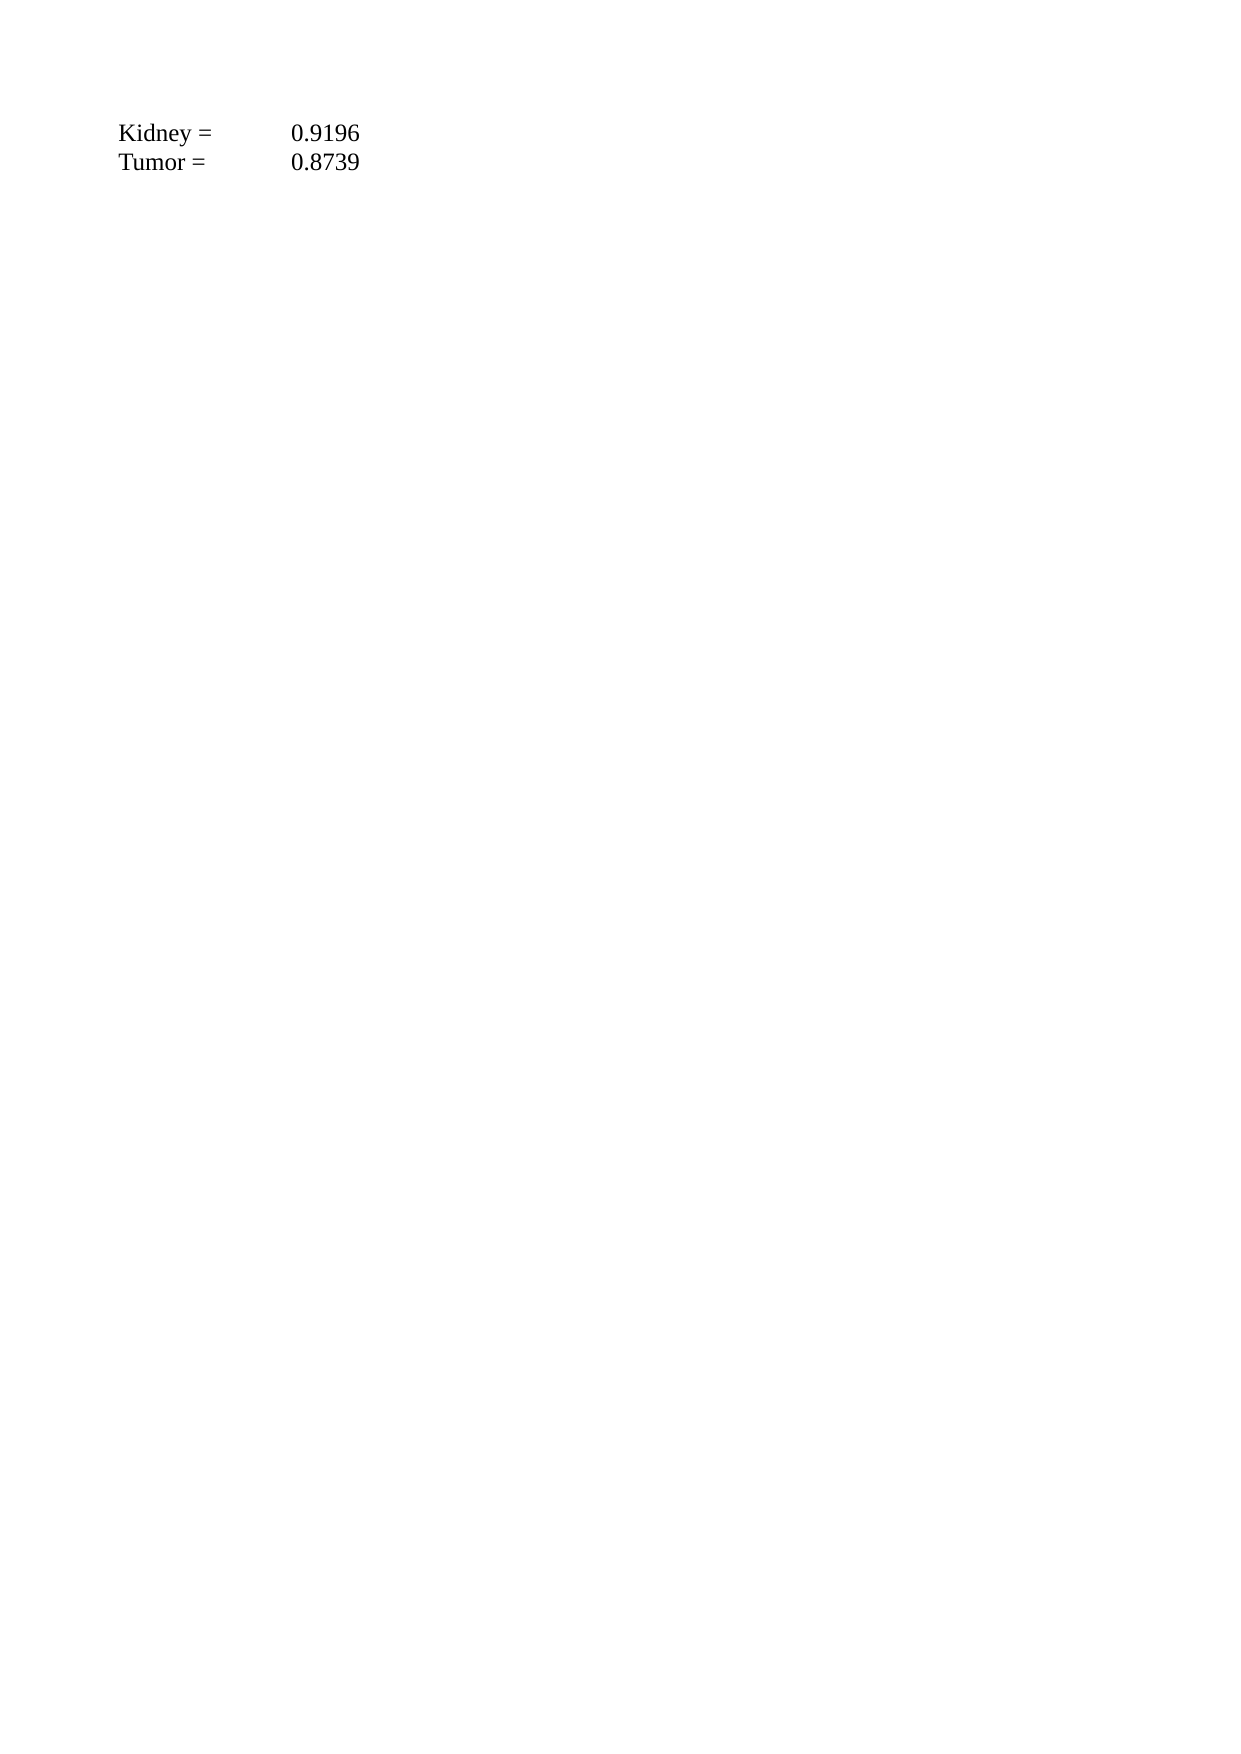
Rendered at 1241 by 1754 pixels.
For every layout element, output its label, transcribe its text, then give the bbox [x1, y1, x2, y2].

text Kidney = 0.9196 [118, 118, 1122, 147]
text Tumor = 0.8739 [118, 147, 1122, 176]
